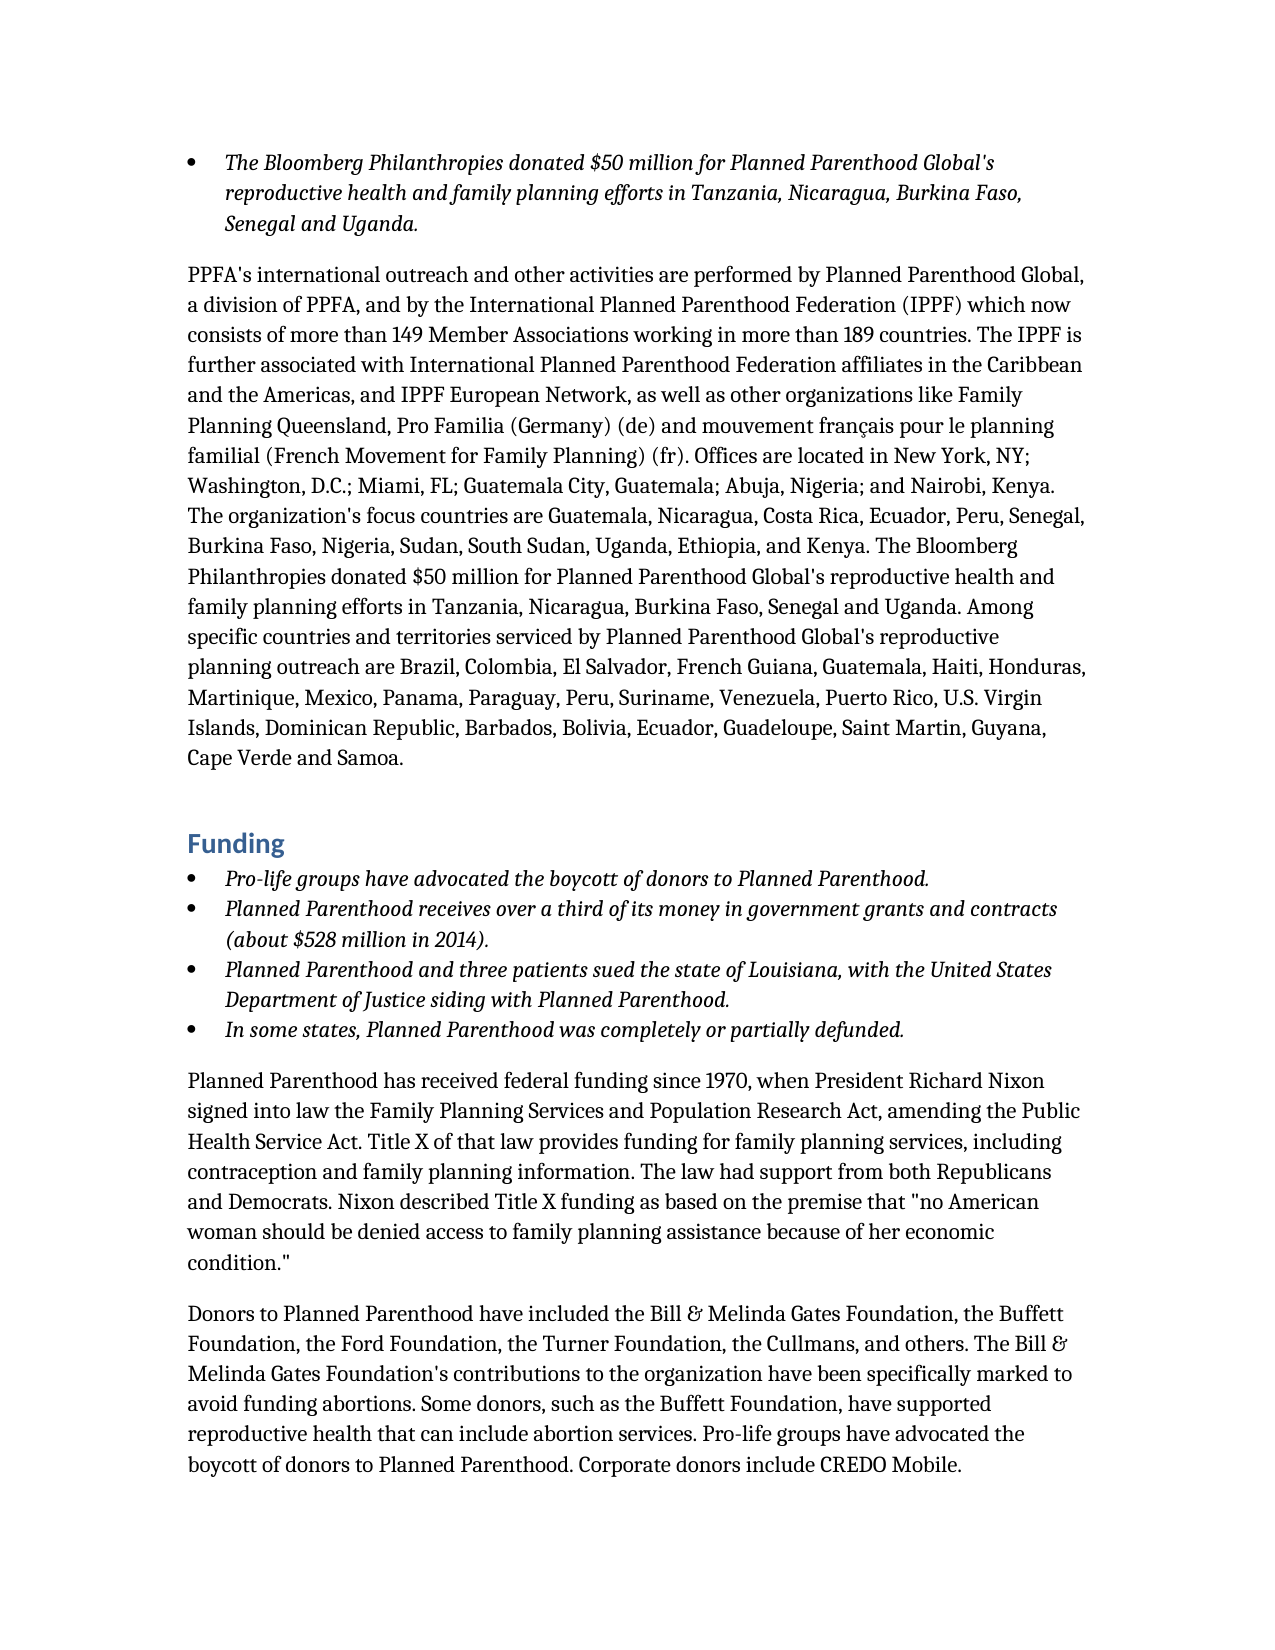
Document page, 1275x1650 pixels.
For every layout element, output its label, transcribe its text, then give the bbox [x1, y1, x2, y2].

text Planned Parenthood has received federal funding since 1970, when President Richard Nixon signed into law the Family Planning Services and Population Research Act, amending the Public Health Service Act. Title X of that law provides funding for family planning services, including contraception and family planning information. The law had support from both Republicans and Democrats. Nixon described Title X funding as based on the premise that "no American woman should be denied access to family planning assistance because of her economic condition." [187, 1068, 1087, 1276]
list Planned Parenthood and three patients sued the state of Louisiana, with the United States Department of Justice siding with Planned Parenthood. [187, 957, 1087, 1013]
list The Bloomberg Philanthropies donated $50 million for Planned Parenthood Global's reproductive health and family planning efforts in Tanzania, Nicaragua, Burkina Faso, Senegal and Uganda. [187, 150, 1087, 237]
text PPFA's international outreach and other activities are performed by Planned Parenthood Global, a division of PPFA, and by the International Planned Parenthood Federation (IPPF) which now consists of more than 149 Member Associations working in more than 189 countries. The IPPF is further associated with International Planned Parenthood Federation affiliates in the Caribbean and the Americas, and IPPF European Network, as well as other organizations like Family Planning Queensland, Pro Familia (Germany) (de) and mouvement français pour le planning familial (French Movement for Family Planning) (fr). Offices are located in New York, NY; Washington, D.C.; Miami, FL; Guatemala City, Guatemala; Abuja, Nigeria; and Nairobi, Kenya. The organization's focus countries are Guatemala, Nicaragua, Costa Rica, Ecuador, Peru, Senegal, Burkina Faso, Nigeria, Sudan, South Sudan, Uganda, Ethiopia, and Kenya. The Bloomberg Philanthropies donated $50 million for Planned Parenthood Global's reproductive health and family planning efforts in Tanzania, Nicaragua, Burkina Faso, Senegal and Uganda. Among specific countries and territories serviced by Planned Parenthood Global's reproductive planning outreach are Brazil, Colombia, El Salvador, French Guiana, Guatemala, Haiti, Honduras, Martinique, Mexico, Panama, Paraguay, Peru, Suriname, Venezuela, Puerto Rico, U.S. Virgin Islands, Dominican Republic, Barbados, Bolivia, Ecuador, Guadeloupe, Saint Martin, Guyana, Cape Verde and Samoa. [187, 261, 1087, 771]
subtitle Funding [187, 825, 1087, 861]
list Planned Parenthood receives over a third of its money in government grants and contracts (about $528 million in 2014). [187, 896, 1087, 953]
text Donors to Planned Parenthood have included the Bill & Melinda Gates Foundation, the Buffett Foundation, the Ford Foundation, the Turner Foundation, the Cullmans, and others. The Bill & Melinda Gates Foundation's contributions to the organization have been specifically marked to avoid funding abortions. Some donors, such as the Buffett Foundation, have supported reproductive health that can include abortion services. Pro-life groups have advocated the boycott of donors to Planned Parenthood. Corporate donors include CREDO Mobile. [187, 1300, 1087, 1478]
list In some states, Planned Parenthood was completely or partially defunded. [187, 1017, 1087, 1043]
list Pro-life groups have advocated the boycott of donors to Planned Parenthood. [187, 866, 1087, 892]
